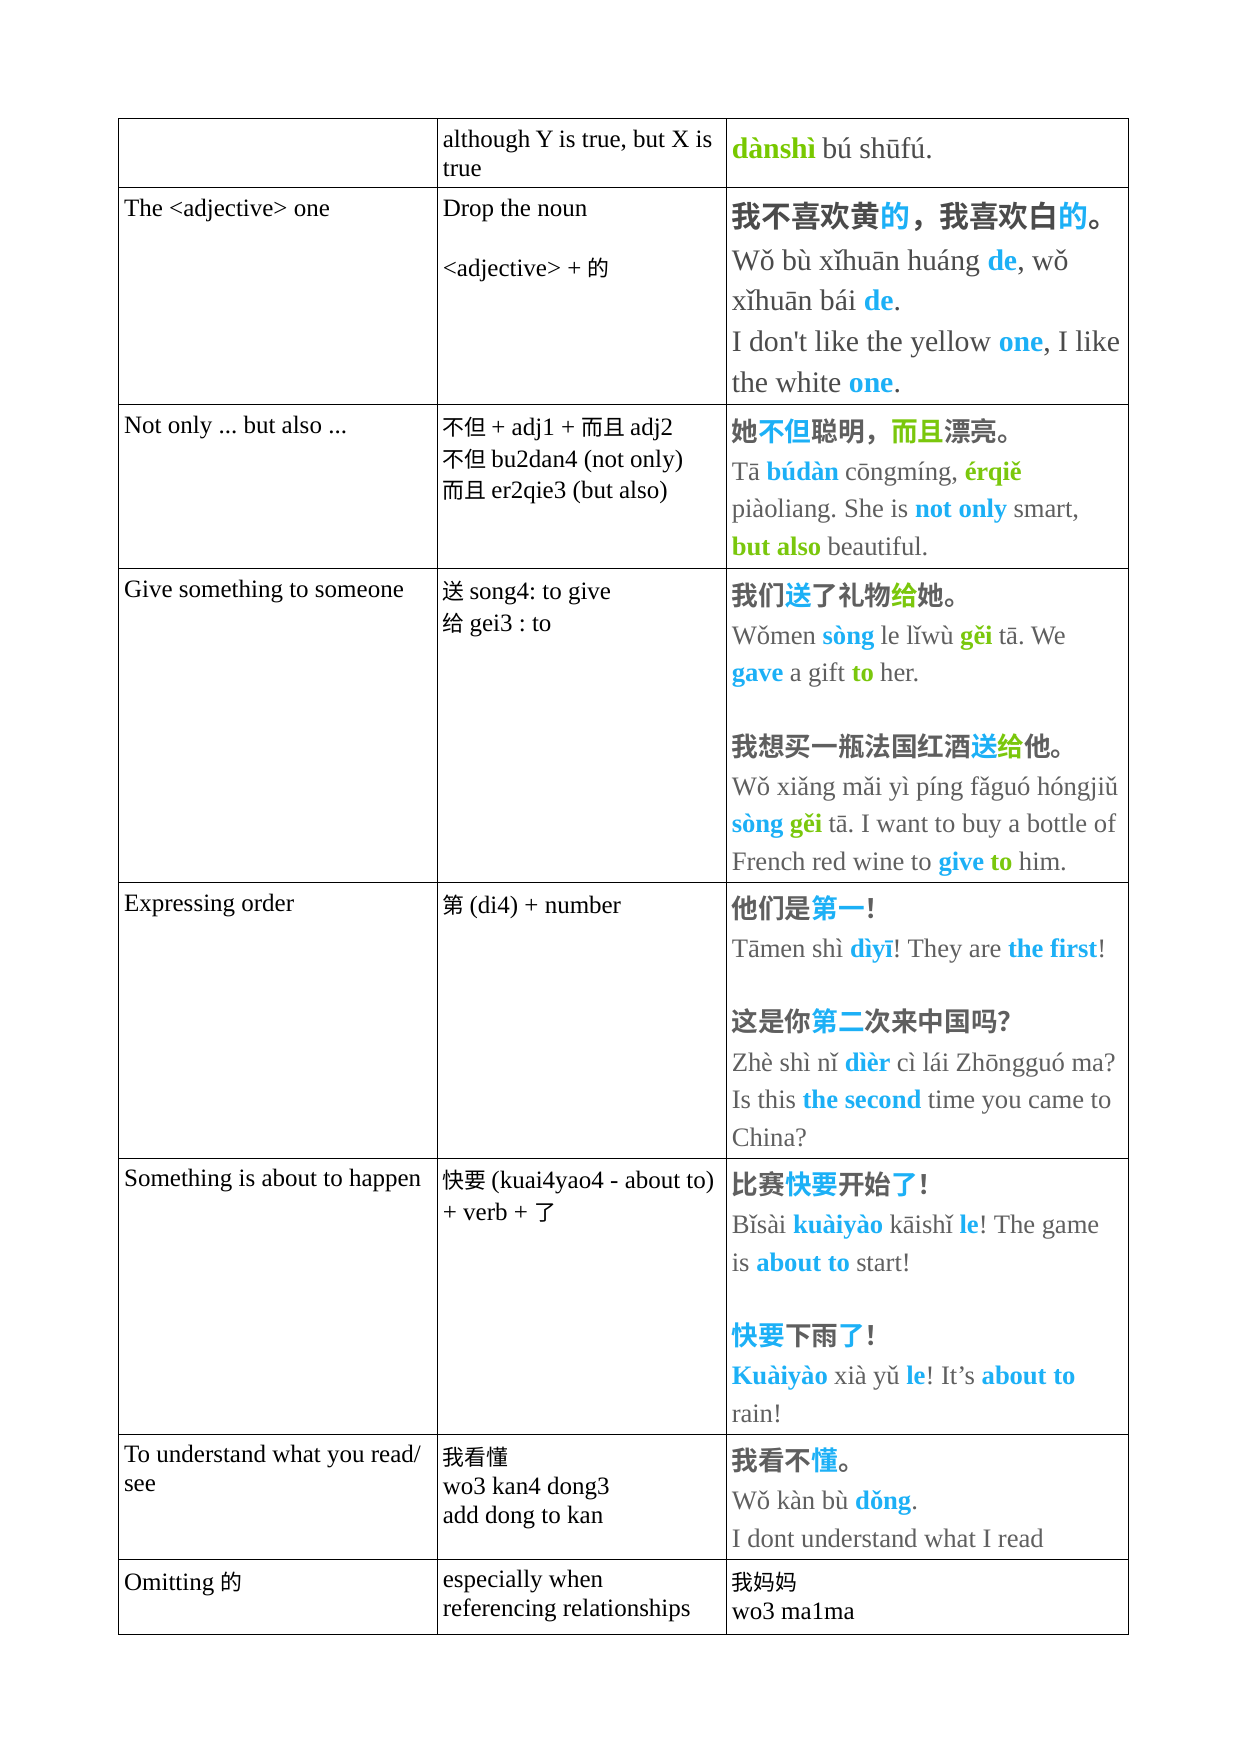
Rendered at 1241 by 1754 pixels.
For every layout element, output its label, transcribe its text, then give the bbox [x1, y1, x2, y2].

table_cell 她不但聪明，而且漂亮。​ Tā búdàn cōngmíng, érqiě piàoliang.​ She is not only smart, but also beautiful.​ [727, 405, 1128, 568]
table_cell Give something to someone [119, 569, 437, 882]
table_cell 第 (di4) + number [438, 883, 726, 1158]
table_cell 我们送了礼物给她。​ Wǒmen sòng le lǐwù gěi tā.​ We gave a gift to her. 我想买一瓶法国红酒送给他。​ Wǒ xiǎng mǎi yì píng fǎguó hóngjiǔ sòng gěi tā.​ I want to buy a bottle of French red wine to give to him. ​​ [727, 569, 1128, 882]
table_cell 我不喜欢黄的，我喜欢白的。​ Wǒ bù xǐhuān huáng de, wǒ xǐhuān bái de.​ I don't like the yellow one, I like the white one.​ [727, 188, 1128, 404]
table_cell The <adjective> one [119, 188, 437, 404]
table_cell 我看懂 wo3 kan4 dong3 add dong to kan [438, 1435, 726, 1559]
table_cell Omitting 的 [119, 1560, 437, 1634]
table_cell [119, 119, 437, 187]
table_cell 我妈妈 wo3 ma1ma [727, 1560, 1128, 1634]
table_cell To understand what you read/ see [119, 1435, 437, 1559]
table_cell 送 song4: to give 给 gei3 : to [438, 569, 726, 882]
table_cell dànshì bú shūfú.​ [727, 119, 1128, 187]
table_cell Drop the noun <adjective> + 的 [438, 188, 726, 404]
table_cell 快要 (kuai4yao4 - about to) + verb + 了 [438, 1159, 726, 1434]
table_cell 比赛快要开始了！​ Bǐsài kuàiyào kāishǐ le!​ The game is about to start! 快要下雨了！​ Kuàiyào xià yǔ le!​ It’s about to rain!​​ [727, 1159, 1128, 1434]
table_cell Something is about to happen [119, 1159, 437, 1434]
table_cell 不但 + adj1 + 而且 adj2 不但 bu2dan4 (not only) 而且 er2qie3 (but also) [438, 405, 726, 568]
table_cell Expressing order [119, 883, 437, 1158]
table_cell Not only ... but also ... [119, 405, 437, 568]
table_cell 他们是第一！​ Tāmen shì dìyī!​ They are the first!​ 这是你第二次来中国吗？​ Zhè shì nǐ dìèr cì lái Zhōngguó ma?​ Is this the second time you came to China?​​ [727, 883, 1128, 1158]
table_cell although Y is true, but X is true [438, 119, 726, 187]
table_cell especially when referencing relationships [438, 1560, 726, 1634]
table_cell 我看不懂。​ Wǒ kàn bù dǒng. I dont understand what I read​ [727, 1435, 1128, 1559]
